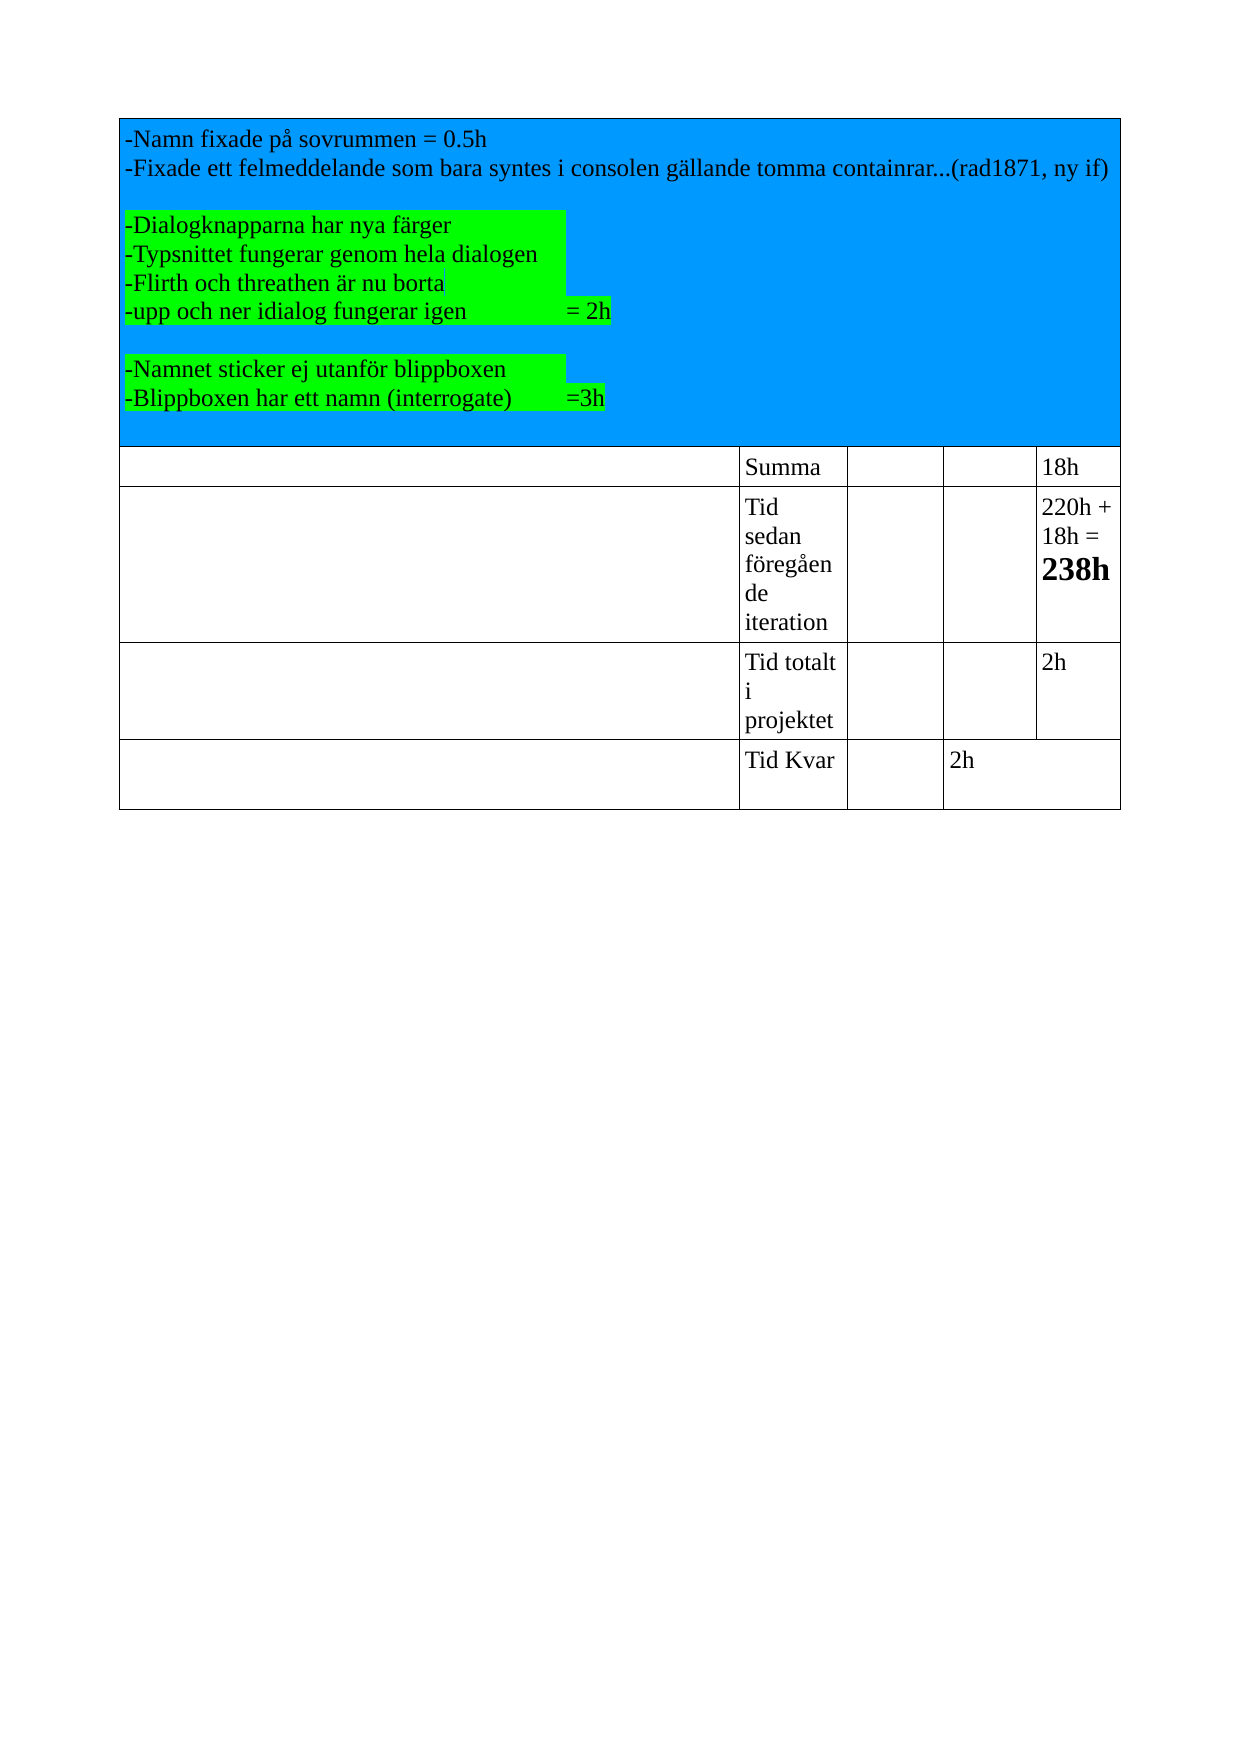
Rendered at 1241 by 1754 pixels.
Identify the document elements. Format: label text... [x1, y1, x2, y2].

table_cell [120, 643, 739, 739]
table_cell Tid Kvar [740, 740, 847, 808]
table_cell [120, 487, 739, 642]
table_cell [944, 447, 1036, 486]
table_cell 220h + 18h = 238h [1037, 487, 1120, 642]
table_cell Tid sedan föregående iteration [740, 487, 847, 642]
table_cell [944, 643, 1036, 739]
table_cell [120, 447, 739, 486]
table_cell 18h [1037, 447, 1120, 486]
table_cell [120, 740, 739, 808]
table_cell Tid totalt i projektet [740, 643, 847, 739]
table_cell 2h [944, 740, 1120, 808]
table_cell Summa [740, 447, 847, 486]
table_cell [848, 740, 943, 808]
table_cell [848, 643, 943, 739]
table_cell 2h [1037, 643, 1120, 739]
table_cell [848, 487, 943, 642]
table_cell -Namn fixade på sovrummen = 0.5h -Fixade ett felmeddelande som bara syntes i consolen gällande tomma containrar...(rad1871, ny if) -Dialogknapparna har nya färger -Typsnittet fungerar genom hela dialogen -Flirth och threathen är nu borta -upp och ner idialog fungerar igen = 2h -Namnet sticker ej utanför blippboxen -Blippboxen har ett namn (interrogate) =3h [120, 119, 1120, 446]
table_cell [848, 447, 943, 486]
table_cell [944, 487, 1036, 642]
